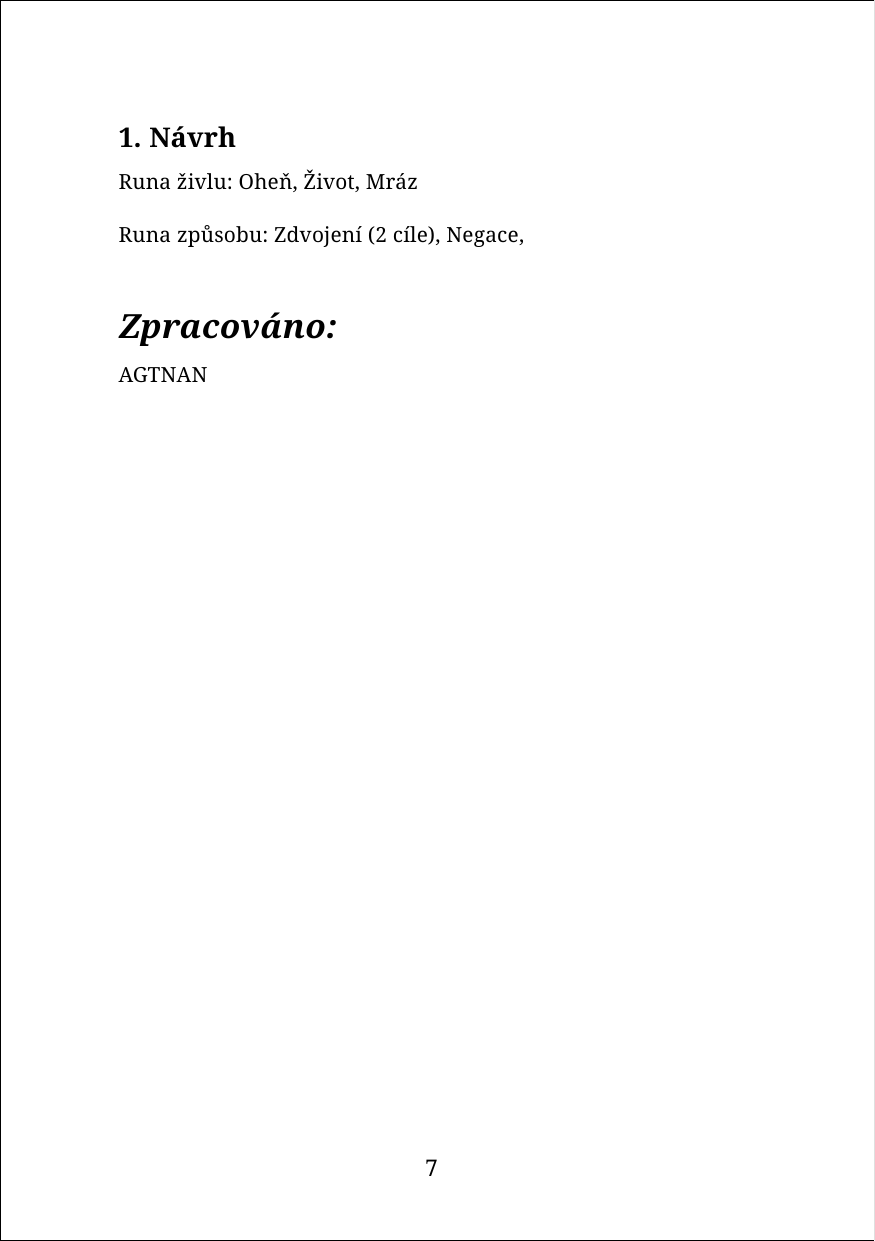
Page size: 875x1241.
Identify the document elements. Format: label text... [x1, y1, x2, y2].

subtitle 1. Návrh [118, 118, 756, 155]
text AGTNAN [118, 360, 756, 388]
subtitle Zpracováno: [118, 303, 756, 348]
text Runa živlu: Oheň, Život, Mráz [118, 167, 756, 195]
text Runa způsobu: Zdvojení (2 cíle), Negace, [118, 220, 756, 248]
